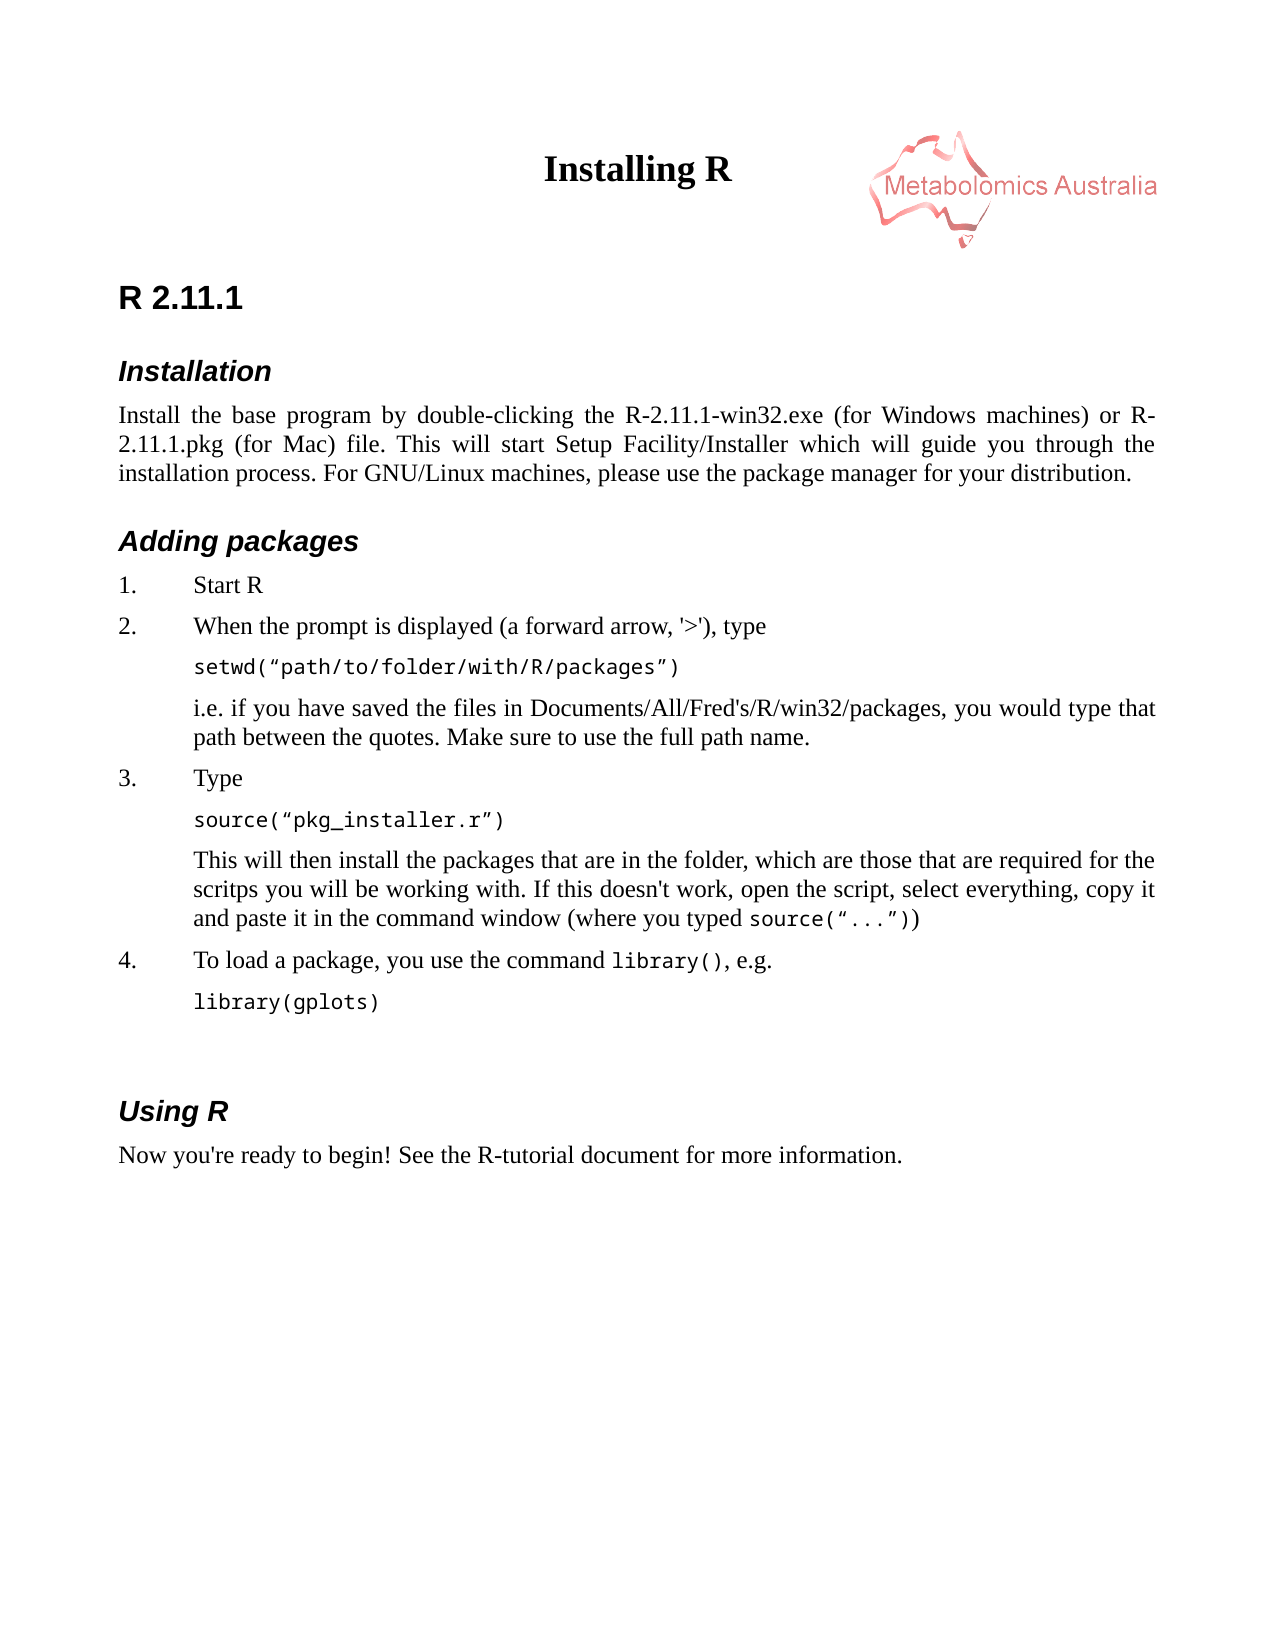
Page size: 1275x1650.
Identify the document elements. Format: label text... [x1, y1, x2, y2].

text setwd(“path/to/folder/with/R/packages”) [193, 652, 1157, 681]
text 4. To load a package, you use the command library(), e.g. [118, 945, 1157, 974]
text This will then install the packages that are in the folder, which are those that are required for the scritps you will be working with. If this doesn't work, open the script, select everything, copy it and paste it in the command window (where you typed source(“...”)) [193, 846, 1157, 933]
text 3. Type [118, 763, 1157, 792]
text source(“pkg_installer.r”) [193, 805, 1157, 833]
text library(gplots) [193, 987, 1157, 1016]
text 2. When the prompt is displayed (a forward arrow, '>'), type [118, 611, 1157, 640]
text 1. Start R [118, 570, 1157, 599]
subtitle Using R [118, 1094, 1157, 1128]
text i.e. if you have saved the files in Documents/All/Fred's/R/win32/packages, you would type that path between the quotes. Make sure to use the full path name. [193, 693, 1157, 751]
text Now you're ready to begin! See the R-tutorial document for more information. [118, 1140, 1157, 1169]
subtitle Installation [118, 354, 1157, 388]
subtitle Adding packages [118, 524, 1157, 557]
text Install the base program by double-clicking the R-2.11.1-win32.exe (for Windows machines) or R-2.11.1.pkg (for Mac) file. This will start Setup Facility/Installer which will guide you through the installation process. For GNU/Linux machines, please use the package manager for your distribution. [118, 400, 1157, 486]
subtitle R 2.11.1 [118, 278, 1157, 317]
